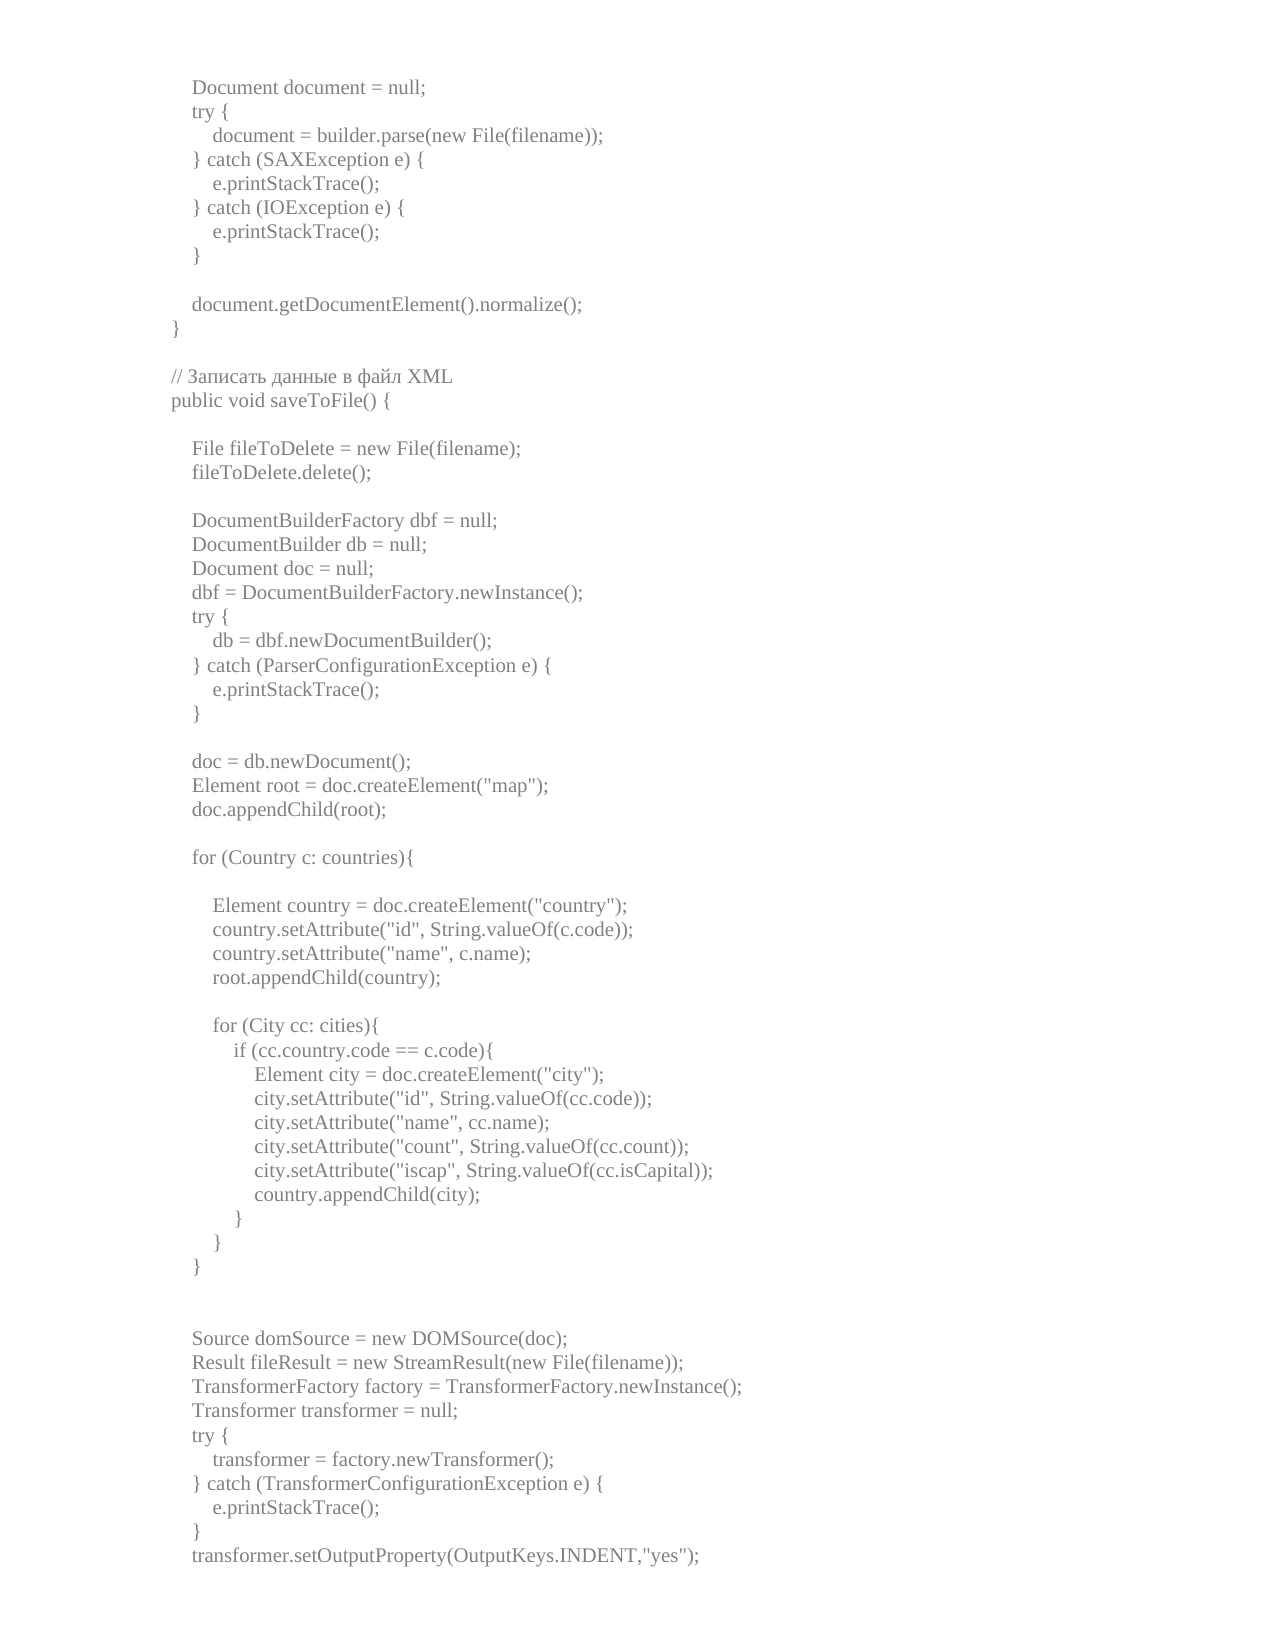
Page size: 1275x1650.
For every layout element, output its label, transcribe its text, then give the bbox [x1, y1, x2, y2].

text } [150, 243, 1125, 267]
text Document doc = null; [150, 556, 1125, 580]
text city.setAttribute("name", cc.name); [150, 1110, 1125, 1134]
text } catch (IOException e) { [150, 195, 1125, 219]
text city.setAttribute("iscap", String.valueOf(cc.isCapital)); [150, 1158, 1125, 1182]
text country.setAttribute("id", String.valueOf(c.code)); [150, 917, 1125, 941]
text } [150, 701, 1125, 725]
text city.setAttribute("id", String.valueOf(cc.code)); [150, 1086, 1125, 1110]
text country.setAttribute("name", c.name); [150, 941, 1125, 965]
text } [150, 1230, 1125, 1254]
text doc = db.newDocument(); [150, 749, 1125, 773]
text File fileToDelete = new File(filename); [150, 436, 1125, 460]
text Document document = null; [150, 75, 1125, 99]
text try { [150, 1422, 1125, 1447]
text root.appendChild(country); [150, 965, 1125, 989]
text DocumentBuilder db = null; [150, 532, 1125, 556]
text db = dbf.newDocumentBuilder(); [150, 628, 1125, 652]
text if (cc.country.code == c.code){ [150, 1037, 1125, 1062]
text public void saveToFile() { [150, 388, 1125, 412]
text // Записать данные в файл XML [150, 364, 1125, 388]
text e.printStackTrace(); [150, 1495, 1125, 1519]
text Element country = doc.createElement("country"); [150, 893, 1125, 917]
text Result fileResult = new StreamResult(new File(filename)); [150, 1350, 1125, 1374]
text dbf = DocumentBuilderFactory.newInstance(); [150, 580, 1125, 604]
text e.printStackTrace(); [150, 171, 1125, 195]
text fileToDelete.delete(); [150, 460, 1125, 484]
text } [150, 1519, 1125, 1543]
text Source domSource = new DOMSource(doc); [150, 1326, 1125, 1350]
text for (Country c: countries){ [150, 845, 1125, 869]
text Transformer transformer = null; [150, 1398, 1125, 1422]
text DocumentBuilderFactory dbf = null; [150, 508, 1125, 532]
text Element root = doc.createElement("map"); [150, 773, 1125, 797]
text for (City cc: cities){ [150, 1013, 1125, 1037]
text } catch (TransformerConfigurationException e) { [150, 1471, 1125, 1495]
text TransformerFactory factory = TransformerFactory.newInstance(); [150, 1374, 1125, 1398]
text city.setAttribute("count", String.valueOf(cc.count)); [150, 1134, 1125, 1158]
text transformer.setOutputProperty(OutputKeys.INDENT,"yes"); [150, 1543, 1125, 1567]
text } [150, 1206, 1125, 1230]
text country.appendChild(city); [150, 1182, 1125, 1206]
text e.printStackTrace(); [150, 677, 1125, 701]
text } catch (SAXException e) { [150, 147, 1125, 171]
text doc.appendChild(root); [150, 797, 1125, 821]
text } catch (ParserConfigurationException e) { [150, 652, 1125, 677]
text try { [150, 99, 1125, 123]
text try { [150, 604, 1125, 628]
text Element city = doc.createElement("city"); [150, 1062, 1125, 1086]
text e.printStackTrace(); [150, 219, 1125, 243]
text document.getDocumentElement().normalize(); [150, 292, 1125, 316]
text } [150, 316, 1125, 340]
text transformer = factory.newTransformer(); [150, 1447, 1125, 1471]
text } [150, 1254, 1125, 1278]
text document = builder.parse(new File(filename)); [150, 123, 1125, 147]
